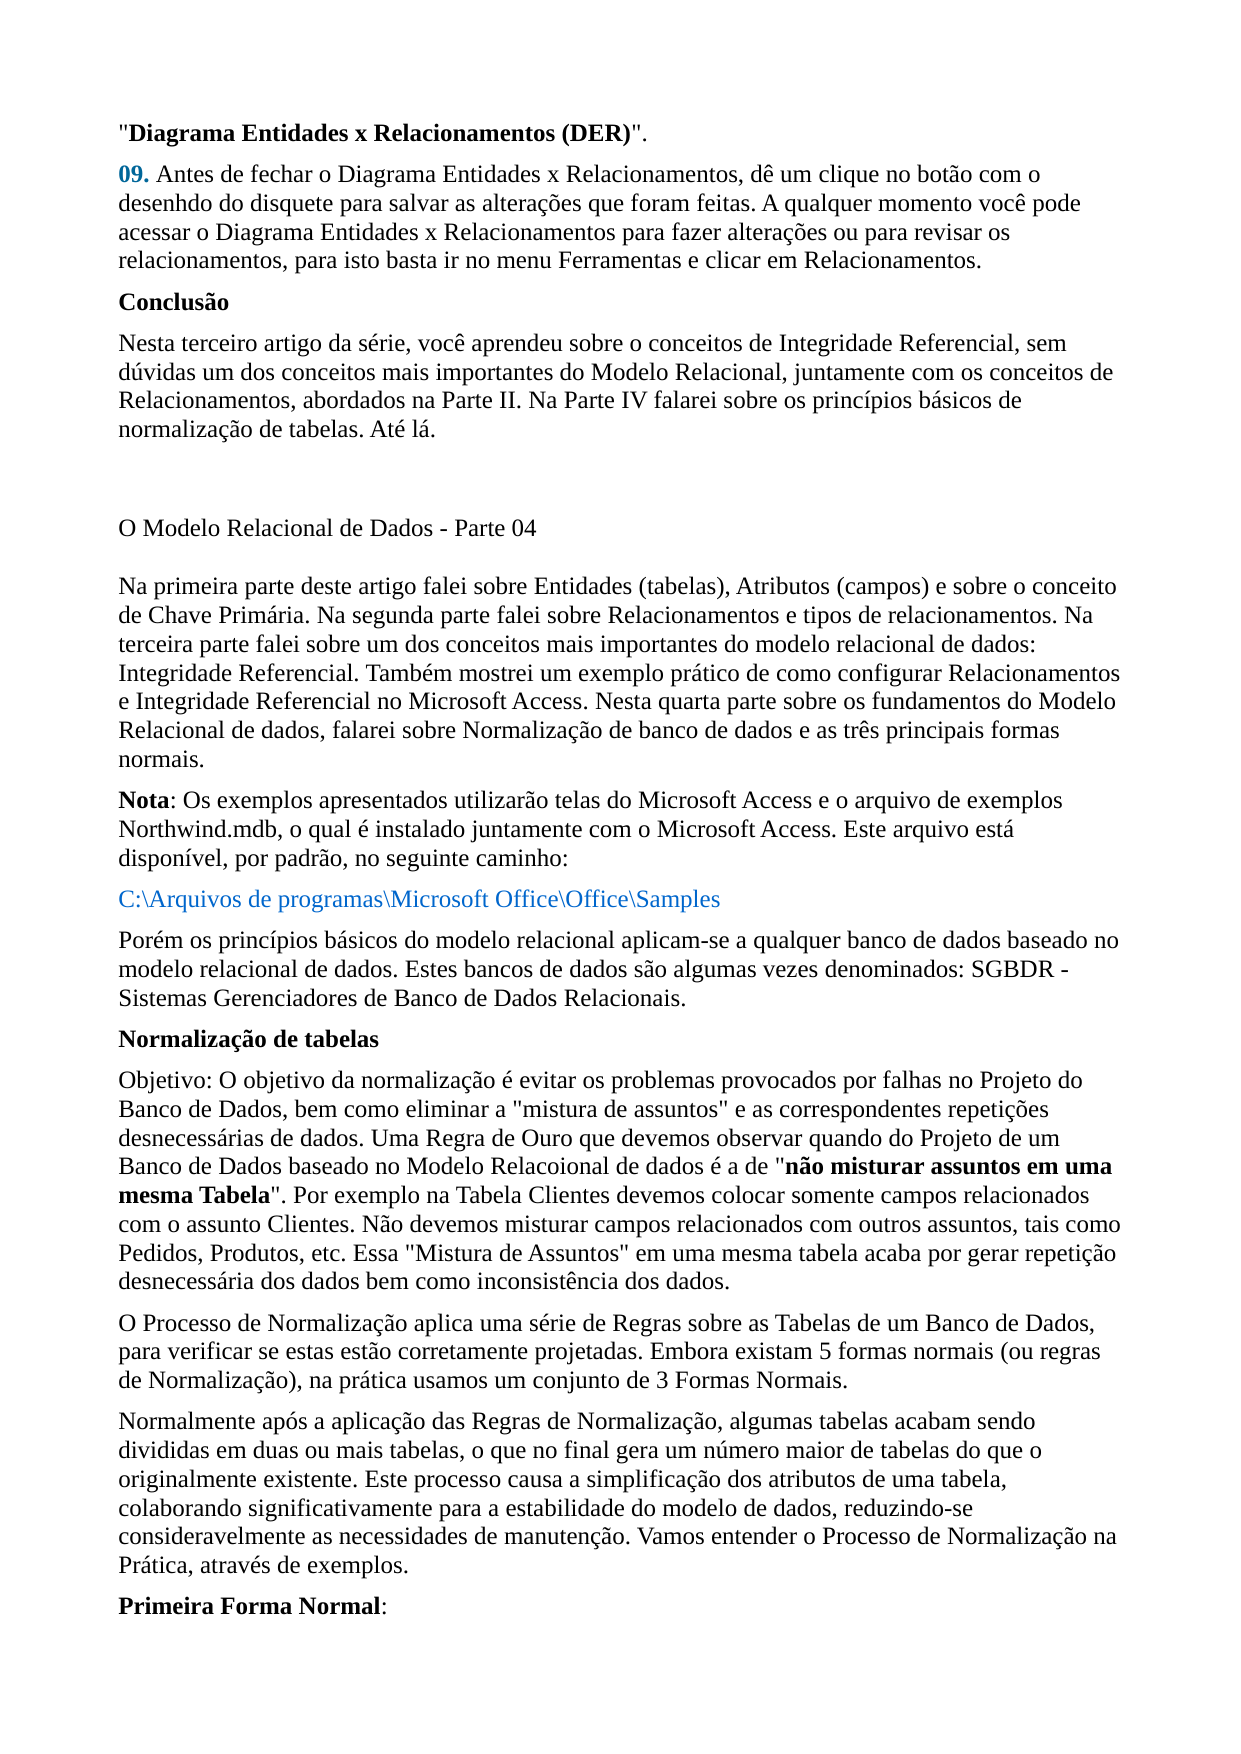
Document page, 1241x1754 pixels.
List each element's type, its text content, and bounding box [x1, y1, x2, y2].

text Normalmente após a aplicação das Regras de Normalização, algumas tabelas acabam sendo divididas em duas ou mais tabelas, o que no final gera um número maior de tabelas do que o originalmente existente. Este processo causa a simplificação dos atributos de uma tabela, colaborando significativamente para a estabilidade do modelo de dados, reduzindo-se consideravelmente as necessidades de manutenção. Vamos entender o Processo de Normalização na Prática, através de exemplos. [118, 1406, 1122, 1579]
text 09. Antes de fechar o Diagrama Entidades x Relacionamentos, dê um clique no botão com o desenhdo do disquete para salvar as alterações que foram feitas. A qualquer momento você pode acessar o Diagrama Entidades x Relacionamentos para fazer alterações ou para revisar os relacionamentos, para isto basta ir no menu Ferramentas e clicar em Relacionamentos. [118, 159, 1122, 274]
text Nesta terceiro artigo da série, você aprendeu sobre o conceitos de Integridade Referencial, sem dúvidas um dos conceitos mais importantes do Modelo Relacional, juntamente com os conceitos de Relacionamentos, abordados na Parte II. Na Parte IV falarei sobre os princípios básicos de normalização de tabelas. Até lá. [118, 328, 1122, 443]
text O Processo de Normalização aplica uma série de Regras sobre as Tabelas de um Banco de Dados, para verificar se estas estão corretamente projetadas. Embora existam 5 formas normais (ou regras de Normalização), na prática usamos um conjunto de 3 Formas Normais. [118, 1308, 1122, 1394]
text Objetivo: O objetivo da normalização é evitar os problemas provocados por falhas no Projeto do Banco de Dados, bem como eliminar a "mistura de assuntos" e as correspondentes repetições desnecessárias de dados. Uma Regra de Ouro que devemos observar quando do Projeto de um Banco de Dados baseado no Modelo Relacoional de dados é a de "não misturar assuntos em uma mesma Tabela". Por exemplo na Tabela Clientes devemos colocar somente campos relacionados com o assunto Clientes. Não devemos misturar campos relacionados com outros assuntos, tais como Pedidos, Produtos, etc. Essa "Mistura de Assuntos" em uma mesma tabela acaba por gerar repetição desnecessária dos dados bem como inconsistência dos dados. [118, 1065, 1122, 1295]
text Normalização de tabelas [118, 1024, 1122, 1053]
text C:\Arquivos de programas\Microsoft Office\Office\Samples [118, 884, 1122, 913]
text Na primeira parte deste artigo falei sobre Entidades (tabelas), Atributos (campos) e sobre o conceito de Chave Primária. Na segunda parte falei sobre Relacionamentos e tipos de relacionamentos. Na terceira parte falei sobre um dos conceitos mais importantes do modelo relacional de dados: Integridade Referencial. Também mostrei um exemplo prático de como configurar Relacionamentos e Integridade Referencial no Microsoft Access. Nesta quarta parte sobre os fundamentos do Modelo Relacional de dados, falarei sobre Normalização de banco de dados e as três principais formas normais. [118, 571, 1122, 773]
text Nota: Os exemplos apresentados utilizarão telas do Microsoft Access e o arquivo de exemplos Northwind.mdb, o qual é instalado juntamente com o Microsoft Access. Este arquivo está disponível, por padrão, no seguinte caminho: [118, 785, 1122, 871]
text Porém os princípios básicos do modelo relacional aplicam-se a qualquer banco de dados baseado no modelo relacional de dados. Estes bancos de dados são algumas vezes denominados: SGBDR - Sistemas Gerenciadores de Banco de Dados Relacionais. [118, 925, 1122, 1011]
text "Diagrama Entidades x Relacionamentos (DER)". [118, 118, 1122, 147]
text Primeira Forma Normal: [118, 1591, 1122, 1620]
text O Modelo Relacional de Dados - Parte 04 [118, 513, 1122, 542]
text Conclusão [118, 287, 1122, 316]
